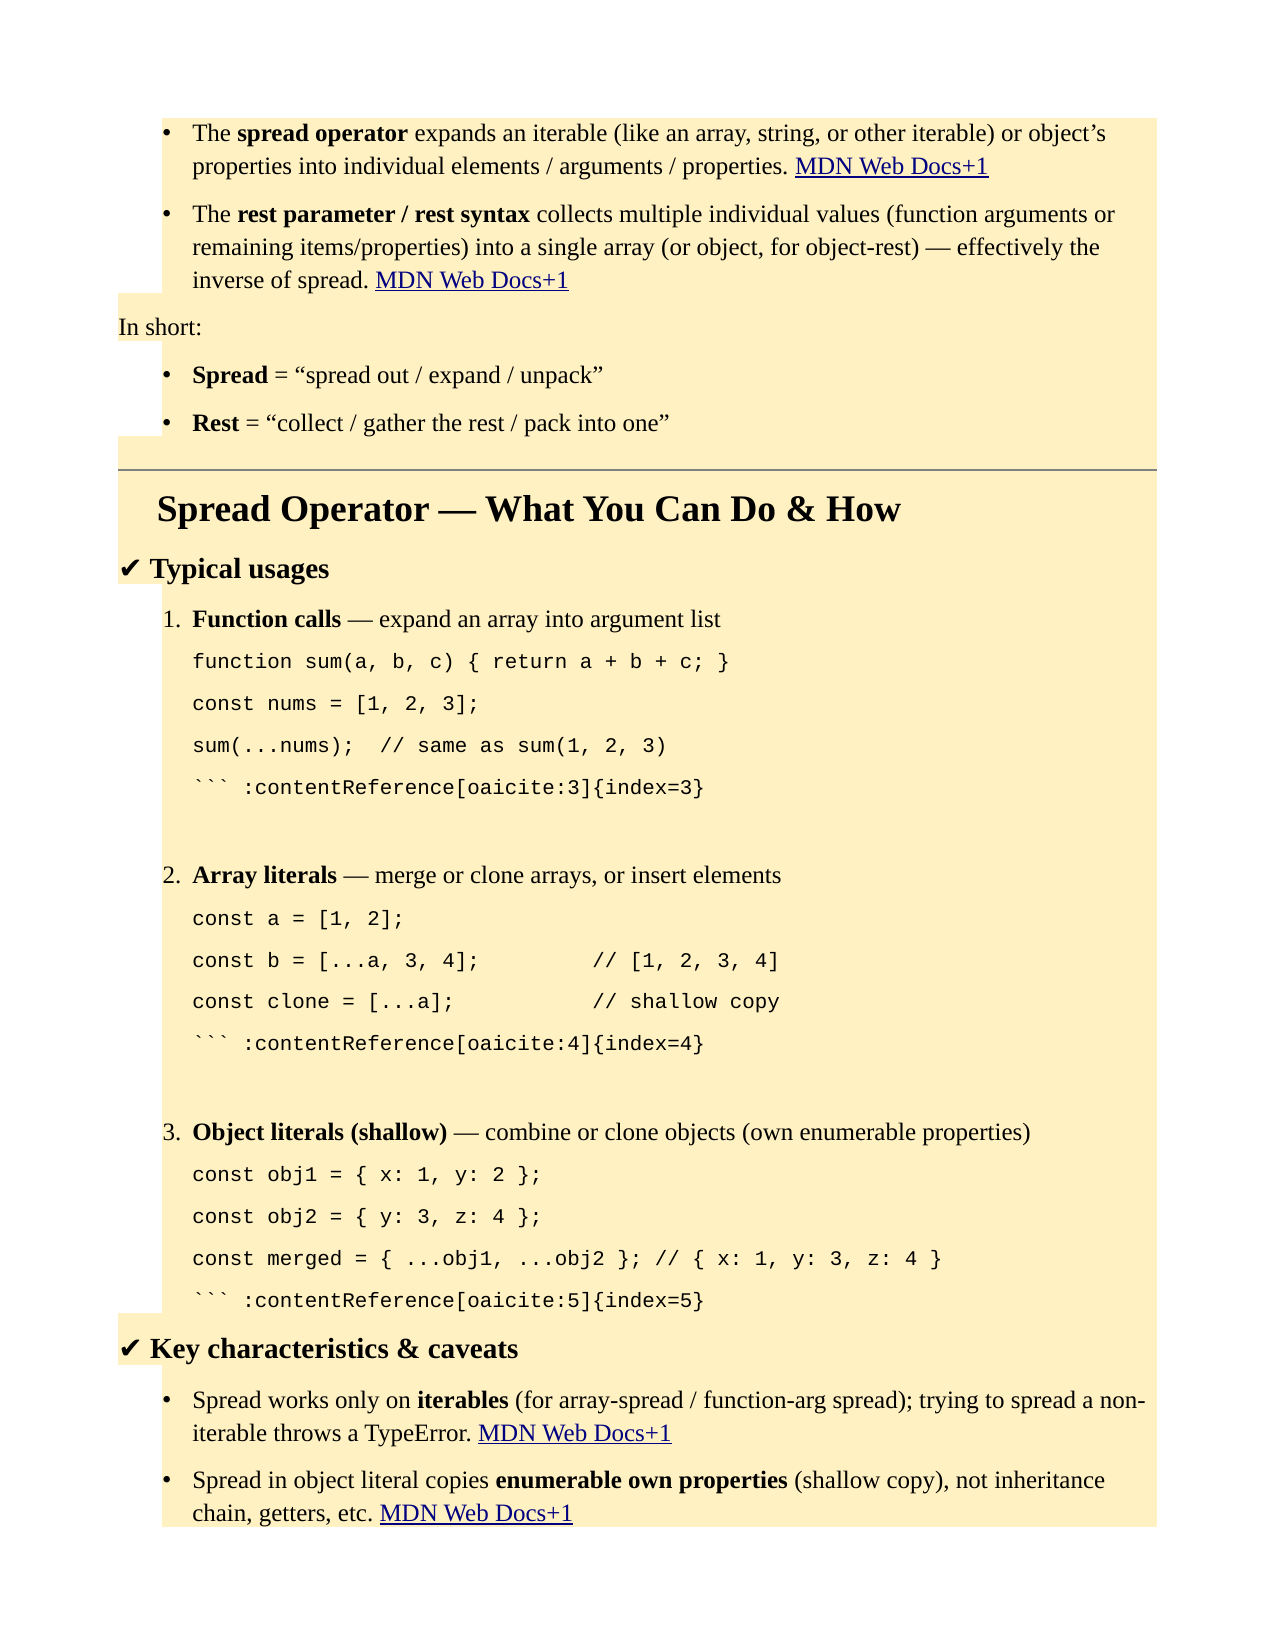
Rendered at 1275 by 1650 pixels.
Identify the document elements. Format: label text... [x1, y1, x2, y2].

list ``` :contentReference[oaicite:5]{index=5} [162, 1290, 1157, 1313]
list Spread works only on iterables (for array-spread / function-arg spread); trying to spread a non-iterable throws a TypeError. MDN Web Docs+1 [162, 1385, 1157, 1446]
list Array literals — merge or clone arrays, or insert elements [162, 860, 1157, 889]
list const merged = { ...obj1, ...obj2 }; // { x: 1, y: 3, z: 4 } [162, 1248, 1157, 1272]
list The spread operator expands an iterable (like an array, string, or other iterable) or object’s properties into individual elements / arguments / properties. MDN Web Docs+1 [162, 118, 1157, 180]
list ``` :contentReference[oaicite:3]{index=3} [162, 777, 1157, 801]
list ``` :contentReference[oaicite:4]{index=4} [162, 1033, 1157, 1057]
list const nums = [1, 2, 3]; [162, 693, 1157, 717]
list const obj1 = { x: 1, y: 2 }; [162, 1164, 1157, 1188]
list function sum(a, b, c) { return a + b + c; } [162, 652, 1157, 675]
list Spread = “spread out / expand / unpack” [162, 360, 1157, 389]
list const a = [1, 2]; [162, 908, 1157, 932]
text In short: [118, 312, 1157, 341]
list Function calls — expand an array into argument list [162, 604, 1157, 633]
list Spread in object literal copies enumerable own properties (shallow copy), not inheritance chain, getters, etc. MDN Web Docs+1 [162, 1465, 1157, 1527]
list const obj2 = { y: 3, z: 4 }; [162, 1206, 1157, 1230]
subtitle ✔ Typical usages [118, 551, 1157, 584]
list sum(...nums); // same as sum(1, 2, 3) [162, 735, 1157, 759]
subtitle ✔ Key characteristics & caveats [118, 1332, 1157, 1365]
list const b = [...a, 3, 4]; // [1, 2, 3, 4] [162, 950, 1157, 973]
subtitle 🔧 Spread Operator — What You Can Do & How [118, 487, 1157, 530]
list The rest parameter / rest syntax collects multiple individual values (function arguments or remaining items/properties) into a single array (or object, for object-rest) — effectively the inverse of spread. MDN Web Docs+1 [162, 199, 1157, 293]
list Rest = “collect / gather the rest / pack into one” [162, 408, 1157, 436]
list const clone = [...a]; // shallow copy [162, 992, 1157, 1015]
list Object literals (shallow) — combine or clone objects (own enumerable properties) [162, 1117, 1157, 1146]
